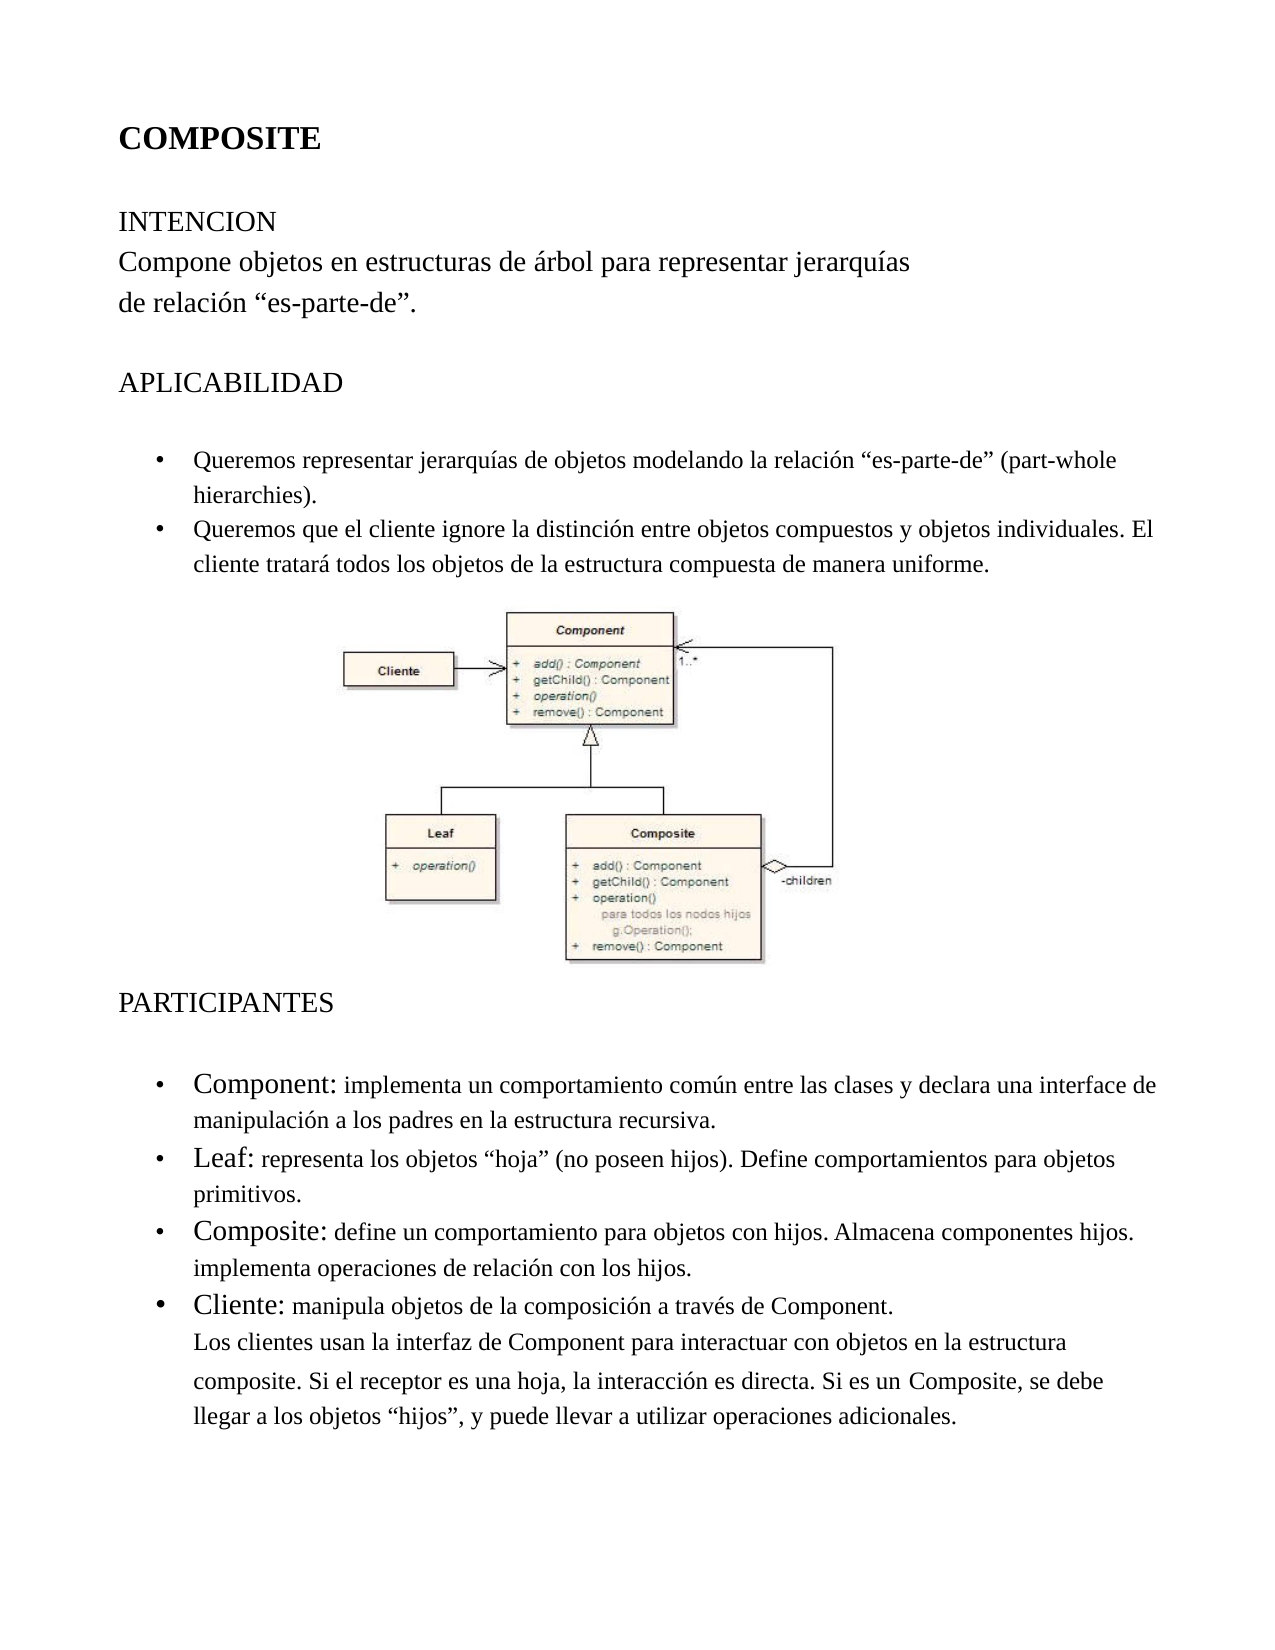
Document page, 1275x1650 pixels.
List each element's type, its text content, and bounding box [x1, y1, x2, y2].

text Compone objetos en estructuras de árbol para representar jerarquías [118, 244, 1157, 278]
list Composite: define un comportamiento para objetos con hijos. Almacena componentes hijos. implementa operaciones de relación con los hijos. [156, 1213, 1157, 1281]
list Queremos representar jerarquías de objetos modelando la relación “es-parte-de” (part-whole hierarchies). [156, 446, 1157, 509]
list Queremos que el cliente ignore la distinción entre objetos compuestos y objetos individuales. El cliente tratará todos los objetos de la estructura compuesta de manera uniforme. [156, 514, 1157, 578]
picture [336, 606, 842, 969]
text de relación “es-parte-de”. [118, 285, 1157, 318]
list Component: implementa un comportamiento común entre las clases y declara una interface de manipulación a los padres en la estructura recursiva. [156, 1066, 1157, 1134]
text APLICABILIDAD [118, 365, 1157, 399]
list Cliente: manipula objetos de la composición a través de Component. Los clientes usan la interfaz de Component para interactuar con objetos en la estructura composite. Si el receptor es una hoja, la interacción es directa. Si es un Composite, se debe llegar a los objetos “hijos”, y puede llevar a utilizar operaciones adicionales. [156, 1287, 1157, 1430]
text COMPOSITE [118, 118, 1157, 156]
list Leaf: representa los objetos “hoja” (no poseen hijos). Define comportamientos para objetos primitivos. [156, 1140, 1157, 1208]
text INTENCION [118, 204, 1157, 238]
text PARTICIPANTES [118, 986, 1157, 1019]
